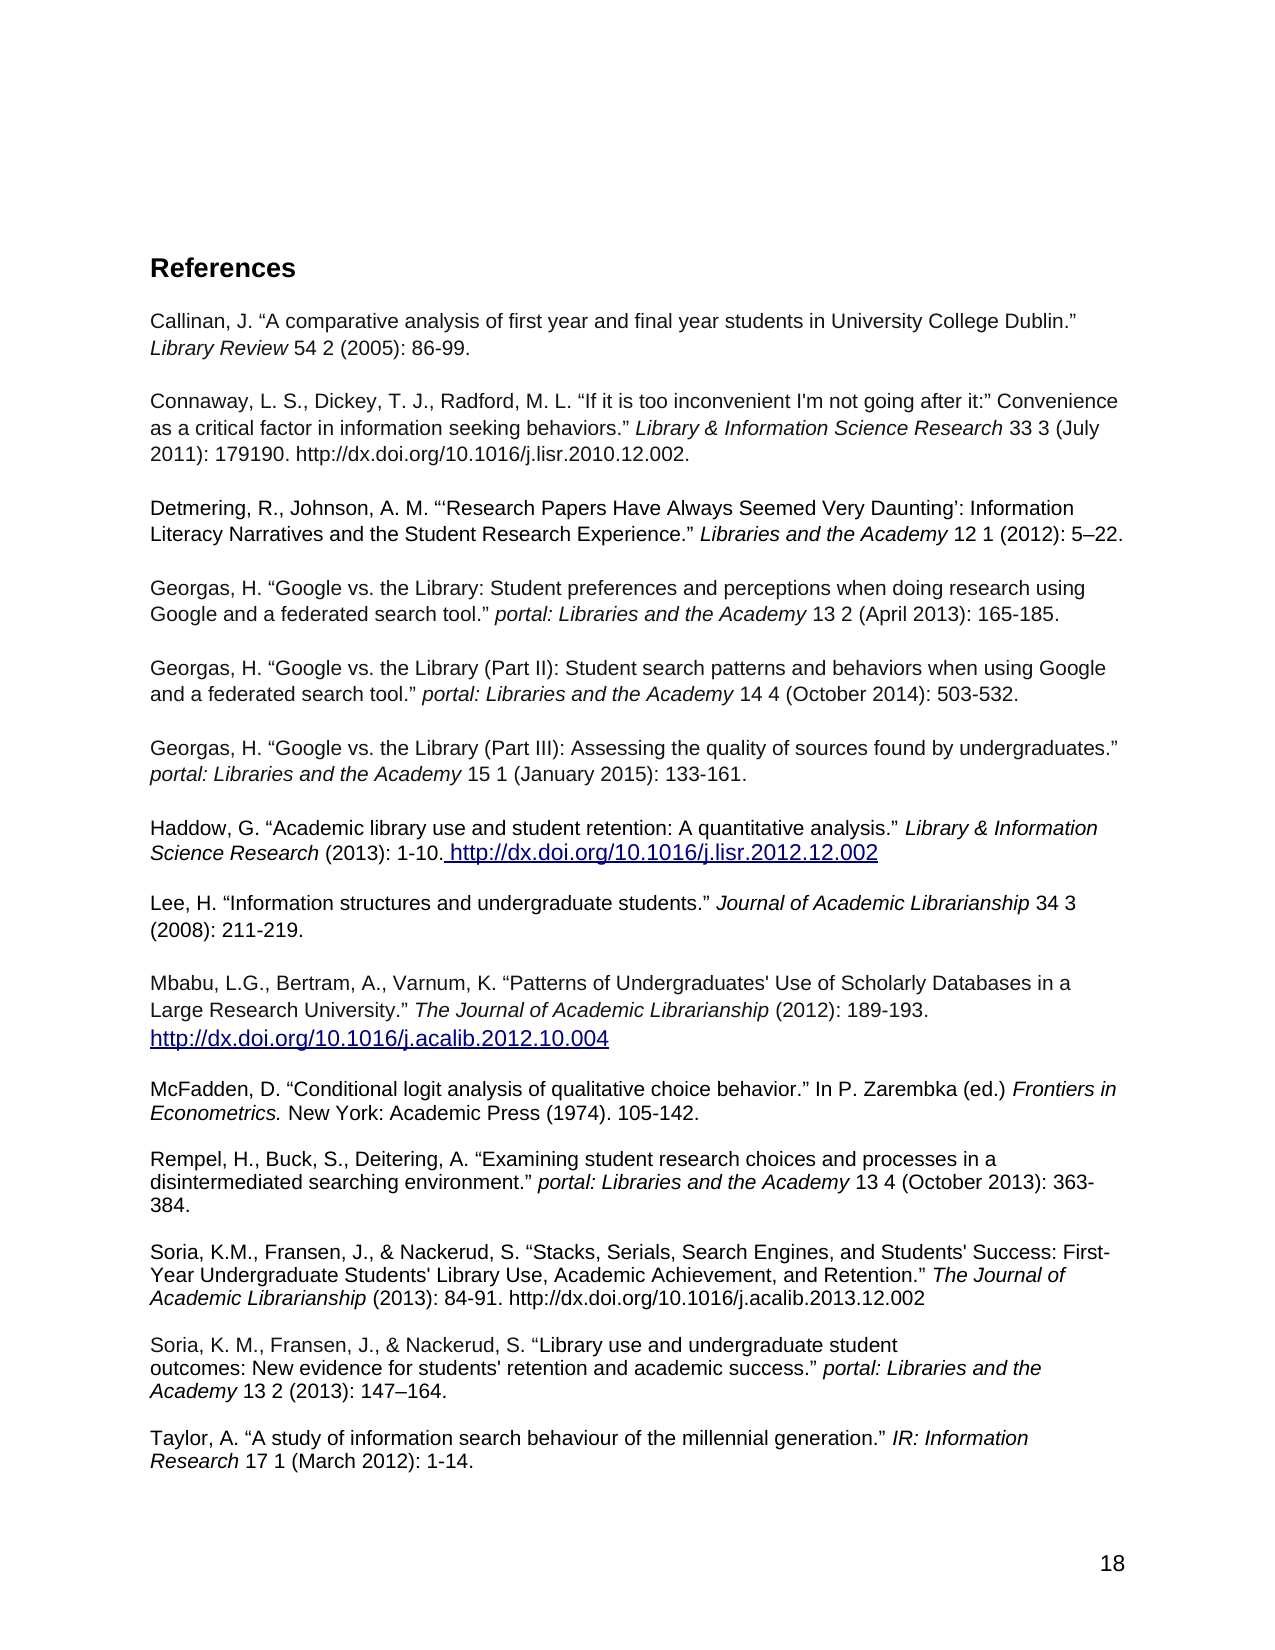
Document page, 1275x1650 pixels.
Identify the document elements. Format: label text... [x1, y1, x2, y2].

text Georgas, H. “Google vs. the Library (Part III): Assessing the quality of sources found by undergraduates.” portal: Libraries and the Academy 15 1 (January 2015): 133-161. [150, 736, 1125, 786]
text Connaway, L. S., Dickey, T. J., Radford, M. L. “If it is too inconvenient I'm not going after it:” Convenience as a critical factor in information­ seeking behaviors.” Library & Information Science Research 33 3 (July 2011): 179­190. http://dx.doi.org/10.1016/j.lisr.2010.12.002. [150, 389, 1125, 466]
text Georgas, H. “Google vs. the Library: Student preferences and perceptions when doing research using Google and a federated search tool.” portal: Libraries and the Academy 13 2 (April 2013): 165-185. [150, 576, 1125, 626]
text Mbabu, L.G., Bertram, A., Varnum, K. “Patterns of Undergraduates' Use of Scholarly Databases in a Large Research University.” The Journal of Academic Librarianship (2012): 189-193. http://dx.doi.org/10.1016/j.acalib.2012.10.004 [150, 972, 1125, 1051]
text outcomes: New evidence for students' retention and academic success.” portal: Libraries and the Academy 13 2 (2013): 147–164. [150, 1357, 1125, 1403]
text Haddow, G. “Academic library use and student retention: A quantitative analysis.” Library & Information Science Research (2013): 1-10. http://dx.doi.org/10.1016/j.lisr.2012.12.002 [150, 816, 1125, 865]
subtitle References [150, 252, 1125, 283]
text Taylor, A. “A study of information search behaviour of the millennial generation.” IR: Information Research 17 1 (March 2012): 1-14. [150, 1426, 1125, 1473]
text McFadden, D. “Conditional logit analysis of qualitative choice behavior.” In P. Zarembka (ed.) Frontiers in Econometrics. New York: Academic Press (1974). 105-142. [150, 1078, 1125, 1124]
text Lee, H. “Information structures and undergraduate students.” Journal of Academic Librarianship 34 3 (2008): 211-219. [150, 892, 1125, 942]
text Soria, K. M., Fransen, J., & Nackerud, S. “Library use and undergraduate student [150, 1333, 1125, 1357]
text Callinan, J. “A comparative analysis of first year and final year students in University College Dublin.” Library Review 54 2 (2005): 86-99. [150, 309, 1125, 359]
text Soria, K.M., Fransen, J., & Nackerud, S. “Stacks, Serials, Search Engines, and Students' Success: First-Year Undergraduate Students' Library Use, Academic Achievement, and Retention.” The Journal of Academic Librarianship (2013): 84-91. http://dx.doi.org/10.1016/j.acalib.2013.12.002 [150, 1241, 1125, 1310]
text Georgas, H. “Google vs. the Library (Part II): Student search patterns and behaviors when using Google and a federated search tool.” portal: Libraries and the Academy 14 4 (October 2014): 503-532. [150, 656, 1125, 706]
text Detmering, R., Johnson, A. M. “‘Research Papers Have Always Seemed Very Daunting’: Information Literacy Narratives and the Student Research Experience.” Libraries and the Academy 12 1 (2012): 5–22. [150, 496, 1125, 546]
text Rempel, H., Buck, S., Deitering, A. “Examining student research choices and processes in a disintermediated searching environment.” portal: Libraries and the Academy 13 4 (October 2013): 363-384. [150, 1148, 1125, 1217]
